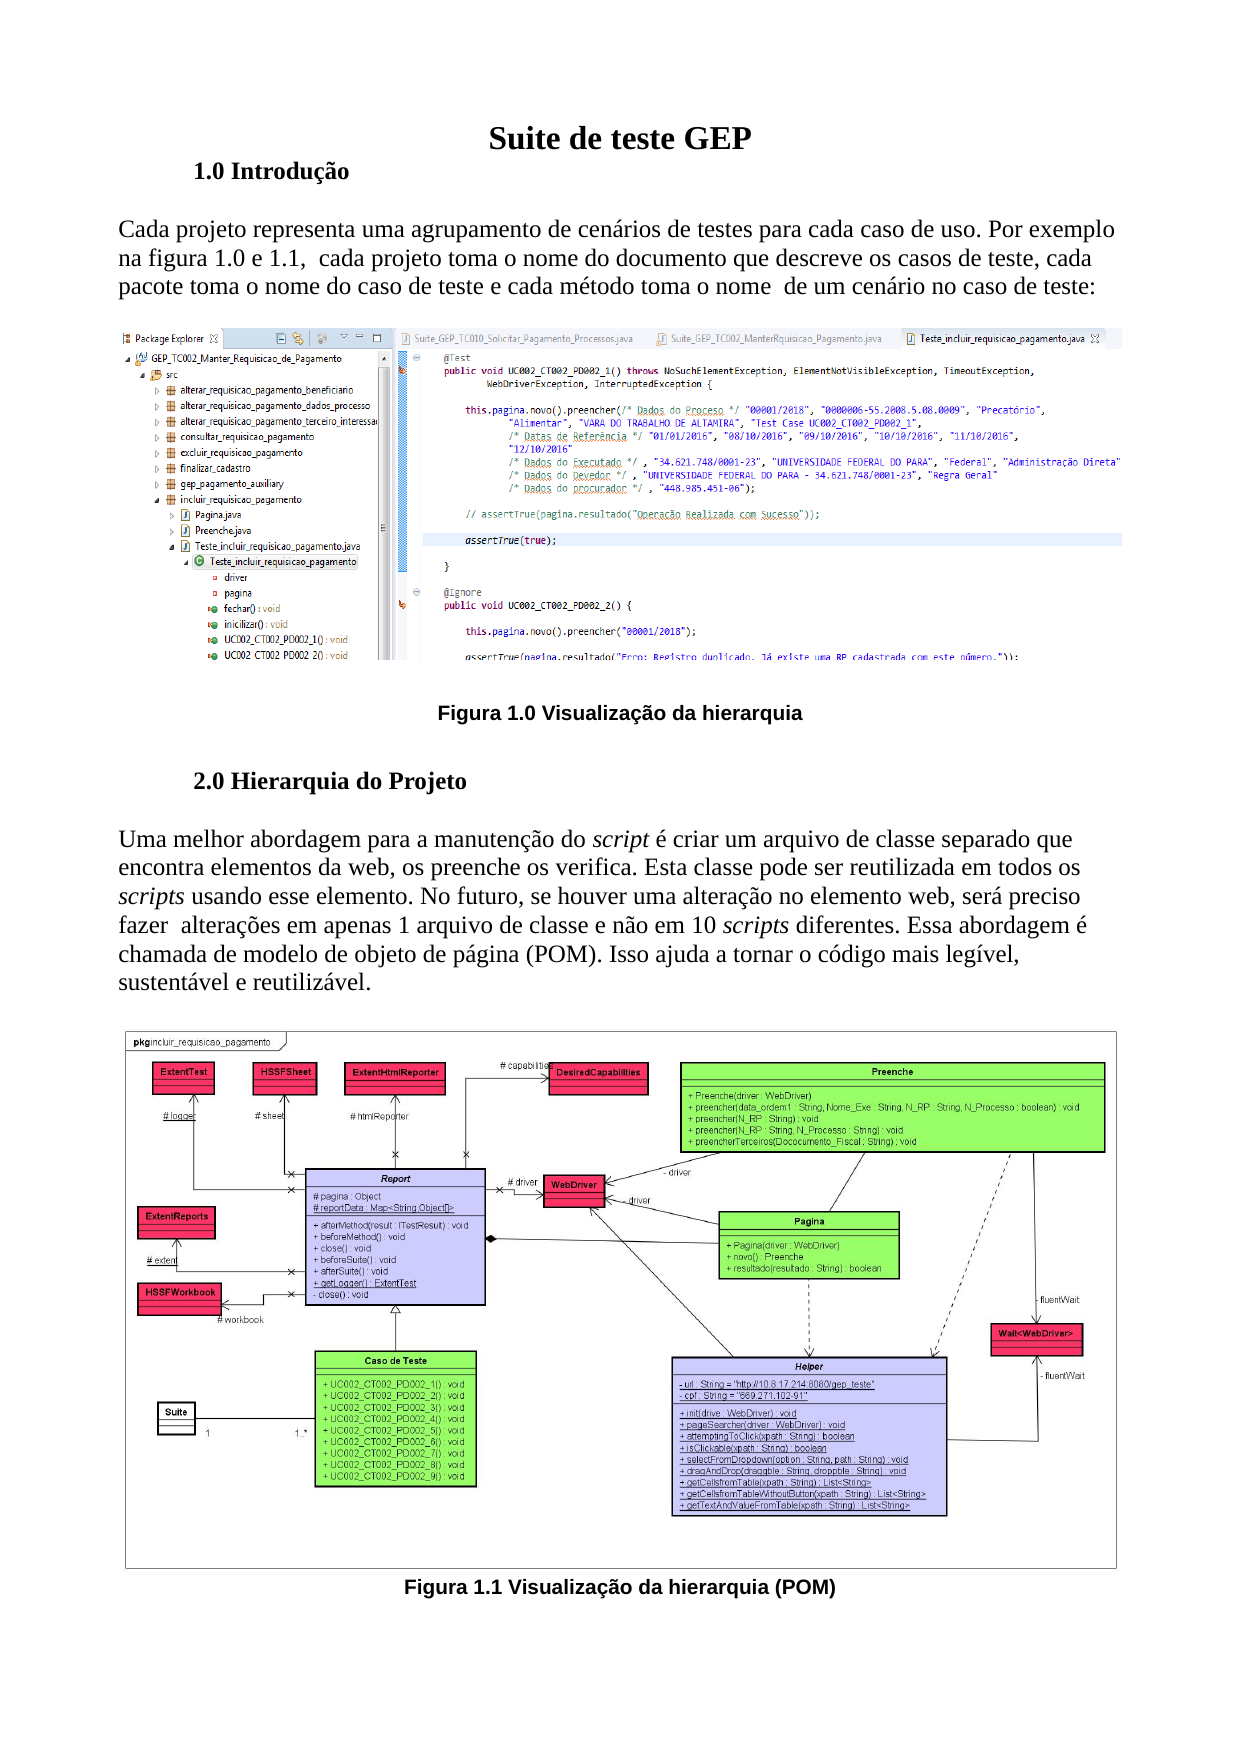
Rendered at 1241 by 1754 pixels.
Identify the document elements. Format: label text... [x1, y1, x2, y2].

picture [118, 1025, 1123, 1575]
text Figura 1.1 Visualização da hierarquia (POM) [118, 1575, 1122, 1599]
text Figura 1.0 Visualização da hierarquia [118, 701, 1122, 725]
text Cada projeto representa uma agrupamento de cenários de testes para cada caso de uso. Por exemplo na figura 1.0 e 1.1, cada projeto toma o nome do documento que descreve os casos de teste, cada pacote toma o nome do caso de teste e cada método toma o nome de um cenário no caso de teste: [118, 214, 1122, 300]
text Suite de teste GEP [118, 118, 1122, 156]
list Introdução [193, 156, 1122, 185]
text Uma melhor abordagem para a manutenção do script é criar um arquivo de classe separado que encontra elementos da web, os preenche os verifica. Esta classe pode ser reutilizada em todos os scripts usando esse elemento. No futuro, se houver uma alteração no elemento web, será preciso fazer alterações em apenas 1 arquivo de classe e não em 10 scripts diferentes. Essa abordagem é chamada de modelo de objeto de página (POM). Isso ajuda a tornar o código mais legível, sustentável e reutilizável. [118, 824, 1122, 996]
list Hierarquia do Projeto [193, 766, 1122, 795]
